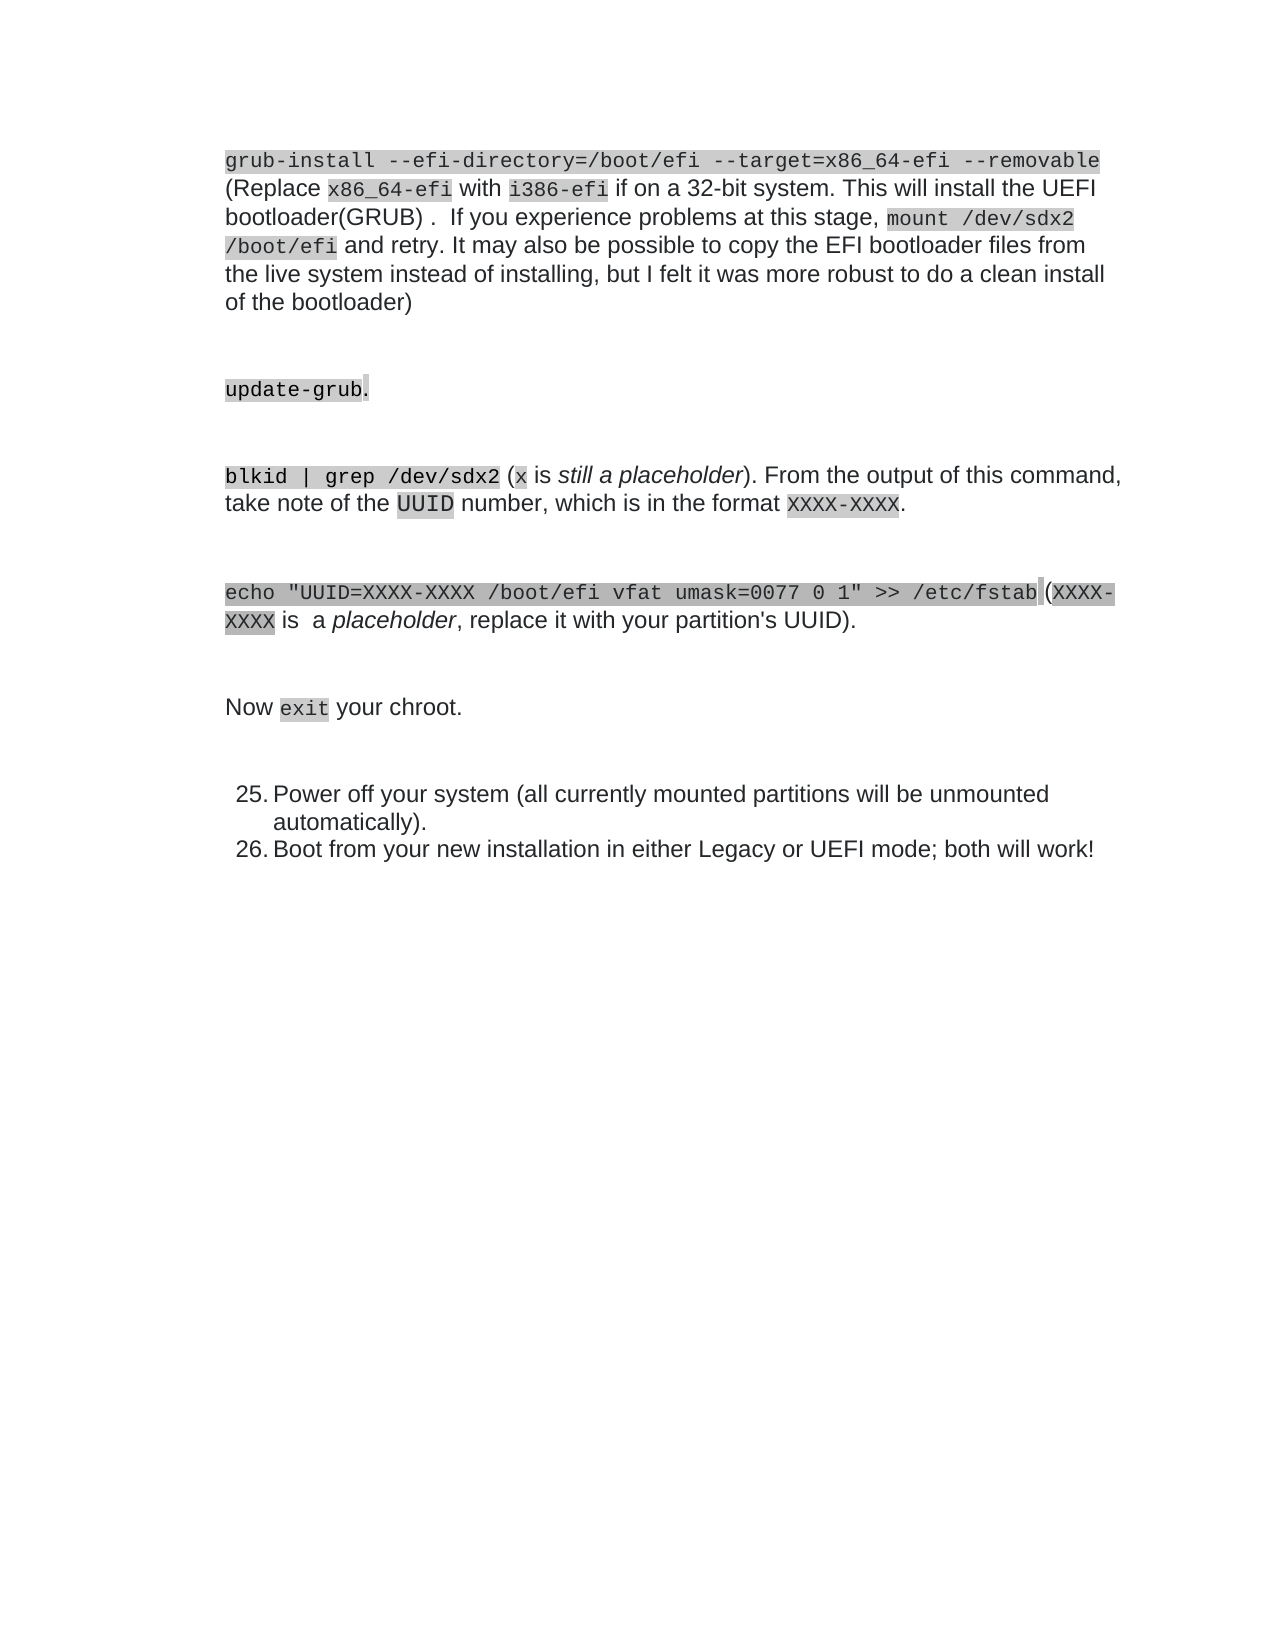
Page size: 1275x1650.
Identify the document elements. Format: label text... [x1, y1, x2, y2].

list Power off your system (all currently mounted partitions will be unmounted automatically). [235, 780, 1125, 835]
list Boot from your new installation in either Legacy or UEFI mode; both will work! [235, 835, 1125, 863]
text grub-install --efi-directory=/boot/efi --target=x86_64-efi --removable (Replace x86_64-efi with i386-efi if on a 32-bit system. This will install the UEFI bootloader(GRUB) . If you experience problems at this stage, mount /dev/sdx2 /boot/efi and retry. It may also be possible to copy the EFI bootloader files from the live system instead of installing, but I felt it was more robust to do a clean install of the bootloader) [225, 150, 1125, 315]
text blkid | grep /dev/sdx2 (x is still a placeholder). From the output of this command, take note of the UUID number, which is in the format XXXX-XXXX. [225, 461, 1125, 519]
text update-grub. [225, 373, 1125, 402]
text echo "UUID=XXXX-XXXX /boot/efi vfat umask=0077 0 1" >> /etc/fstab (XXXX-XXXX is a placeholder, replace it with your partition's UUID). [225, 577, 1125, 635]
text Now exit your chroot. [225, 693, 1125, 722]
